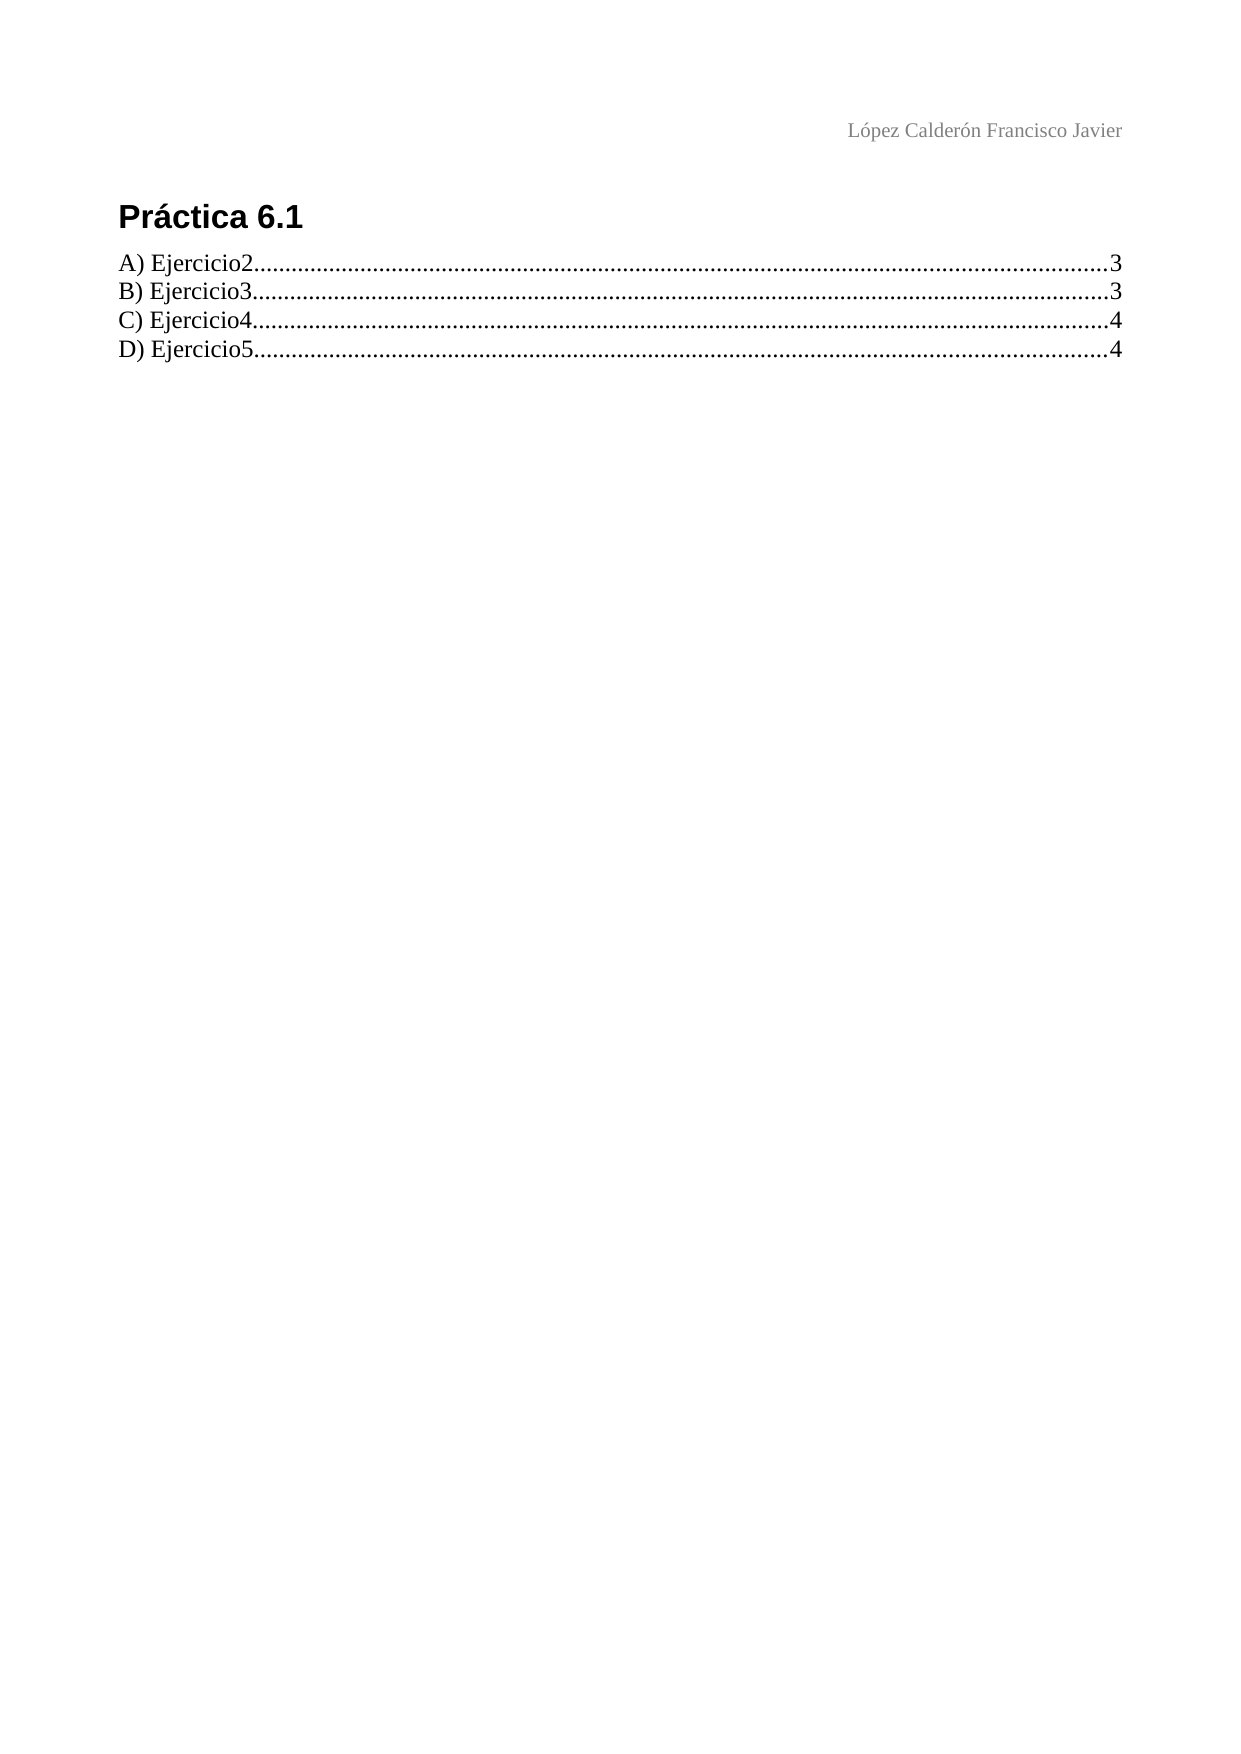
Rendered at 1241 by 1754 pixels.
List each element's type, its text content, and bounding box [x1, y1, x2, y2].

subtitle Práctica 6.1 [118, 197, 1122, 235]
text A) Ejercicio2 3 [118, 248, 1122, 276]
text D) Ejercicio5 4 [118, 334, 1122, 363]
text B) Ejercicio3 3 [118, 276, 1122, 305]
text C) Ejercicio4 4 [118, 305, 1122, 334]
